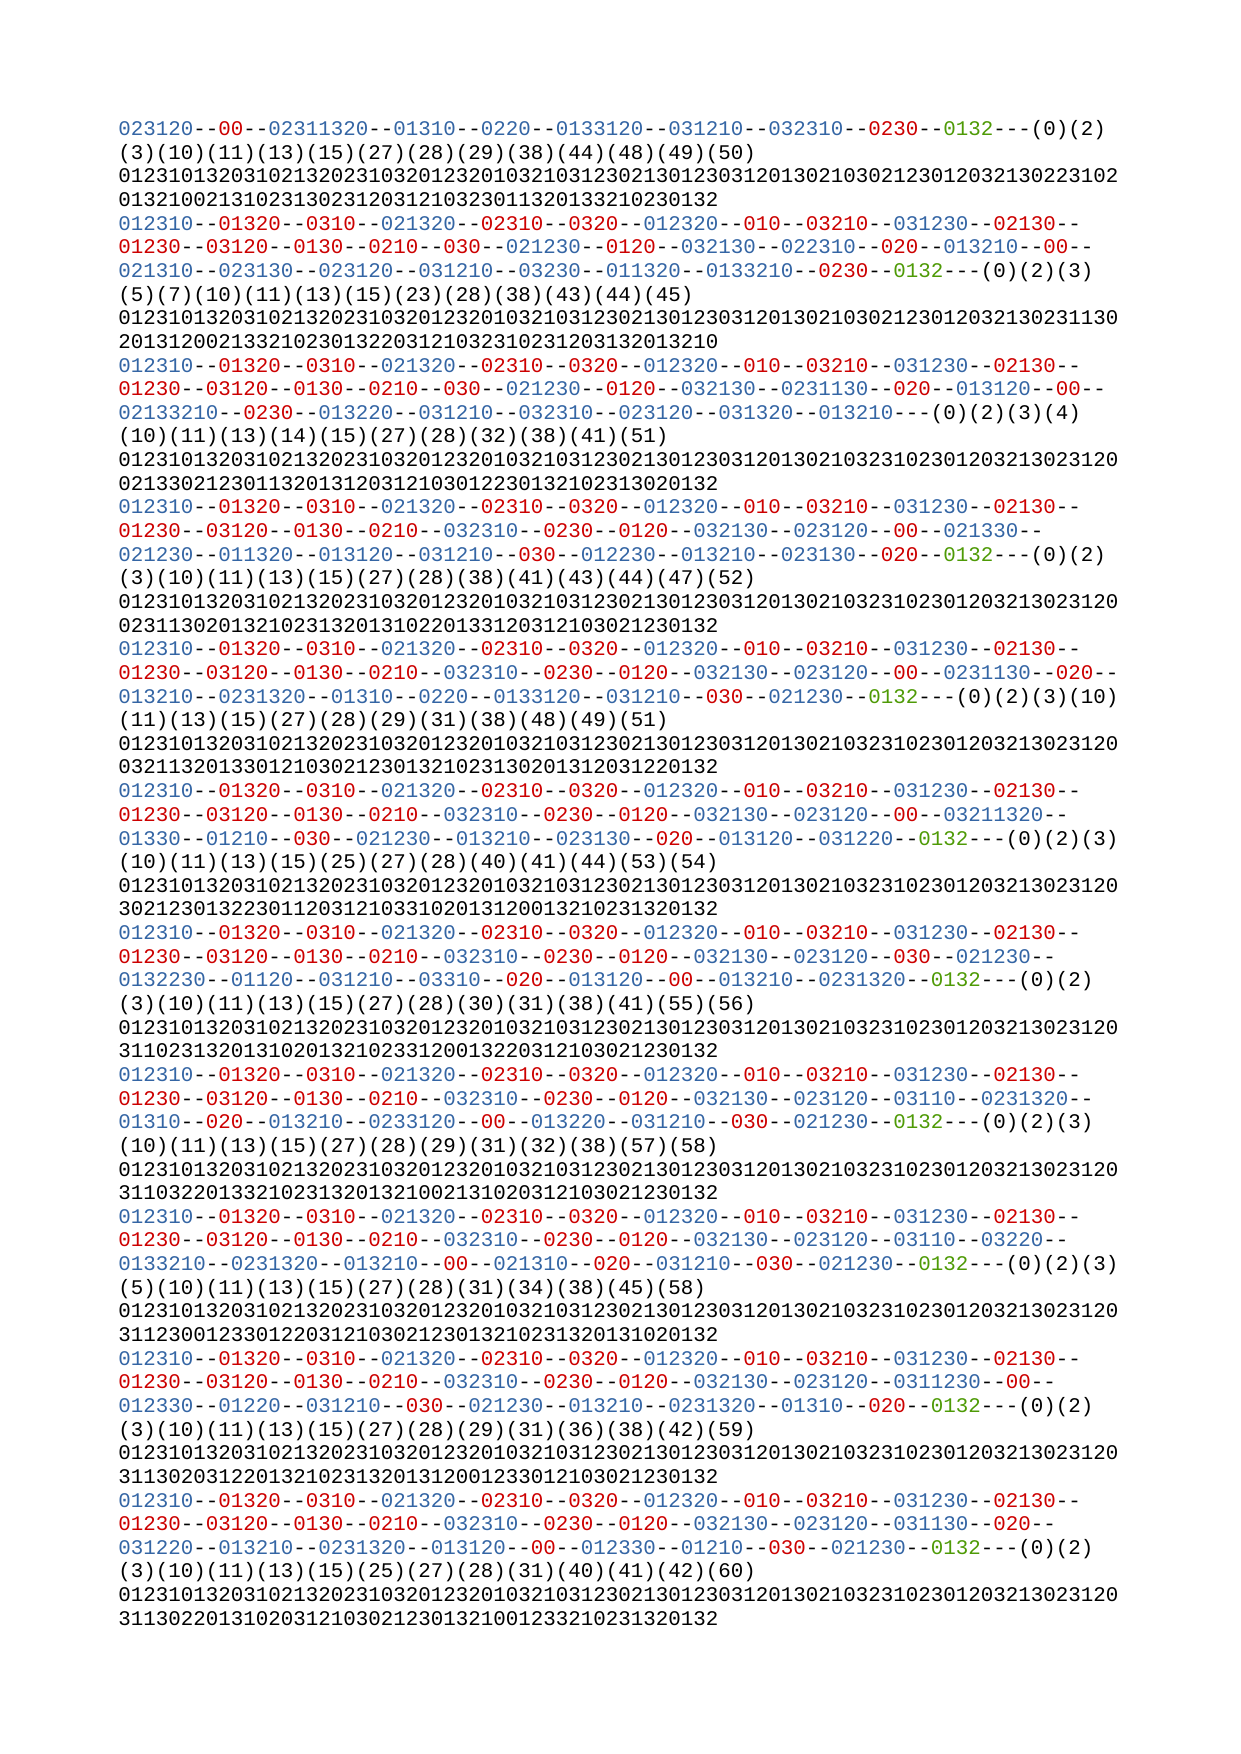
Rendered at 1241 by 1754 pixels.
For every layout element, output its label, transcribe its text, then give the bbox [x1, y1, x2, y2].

text 012310--01320--0310--021320--02310--0320--012320--010--03210--031230--02130--01230--03120--0130--0210--032310--0230--0120--032130--023120--00--03211320--01330--01210--030--021230--013210--023130--020--013120--031220--0132---(0)(2)(3)(10)(11)(13)(15)(25)(27)(28)(40)(41)(44)(53)(54) [118, 780, 1122, 875]
text 012310--01320--0310--021320--02310--0320--012320--010--03210--031230--02130--01230--03120--0130--0210--032310--0230--0120--032130--023120--00--021330--021230--011320--013120--031210--030--012230--013210--023130--020--0132---(0)(2)(3)(10)(11)(13)(15)(27)(28)(38)(41)(43)(44)(47)(52) [118, 496, 1122, 591]
text 012310--01320--0310--021320--02310--0320--012320--010--03210--031230--02130--01230--03120--0130--0210--032310--0230--0120--032130--023120--031130--020--031220--013210--0231320--013120--00--012330--01210--030--021230--0132---(0)(2)(3)(10)(11)(13)(15)(25)(27)(28)(31)(40)(41)(42)(60) [118, 1489, 1122, 1584]
text 01231013203102132023103201232010321031230213012303120130210323102301203213023120023113020132102313201310220133120312103021230132 [118, 591, 1122, 638]
text 023120--00--02311320--01310--0220--0133120--031210--032310--0230--0132---(0)(2)(3)(10)(11)(13)(15)(27)(28)(29)(38)(44)(48)(49)(50) [118, 118, 1122, 165]
text 01231013203102132023103201232010321031230213012303120130210302123012032130223102013210021310231302312031210323011320133210230132 [118, 165, 1122, 213]
text 012310--01320--0310--021320--02310--0320--012320--010--03210--031230--02130--01230--03120--0130--0210--032310--0230--0120--032130--023120--030--021230--0132230--01120--031210--03310--020--013120--00--013210--0231320--0132---(0)(2)(3)(10)(11)(13)(15)(27)(28)(30)(31)(38)(41)(55)(56) [118, 922, 1122, 1017]
text 012310--01320--0310--021320--02310--0320--012320--010--03210--031230--02130--01230--03120--0130--0210--032310--0230--0120--032130--023120--00--0231130--020--013210--0231320--01310--0220--0133120--031210--030--021230--0132---(0)(2)(3)(10)(11)(13)(15)(27)(28)(29)(31)(38)(48)(49)(51) [118, 638, 1122, 733]
text 012310--01320--0310--021320--02310--0320--012320--010--03210--031230--02130--01230--03120--0130--0210--032310--0230--0120--032130--023120--03110--0231320--01310--020--013210--0233120--00--013220--031210--030--021230--0132---(0)(2)(3)(10)(11)(13)(15)(27)(28)(29)(31)(32)(38)(57)(58) [118, 1064, 1122, 1158]
text 012310--01320--0310--021320--02310--0320--012320--010--03210--031230--02130--01230--03120--0130--0210--030--021230--0120--032130--0231130--020--013120--00--02133210--0230--013220--031210--032310--023120--031320--013210---(0)(2)(3)(4)(10)(11)(13)(14)(15)(27)(28)(32)(38)(41)(51) [118, 354, 1122, 449]
text 01231013203102132023103201232010321031230213012303120130210323102301203213023120311023132013102013210233120013220312103021230132 [118, 1017, 1122, 1064]
text 01231013203102132023103201232010321031230213012303120130210323102301203213023120302123013223011203121033102013120013210231320132 [118, 875, 1122, 922]
text 012310--01320--0310--021320--02310--0320--012320--010--03210--031230--02130--01230--03120--0130--0210--030--021230--0120--032130--022310--020--013210--00--021310--023130--023120--031210--03230--011320--0133210--0230--0132---(0)(2)(3)(5)(7)(10)(11)(13)(15)(23)(28)(38)(43)(44)(45) [118, 213, 1122, 307]
text 01231013203102132023103201232010321031230213012303120130210302123012032130231130201312002133210230132203121032310231203132013210 [118, 307, 1122, 354]
text 01231013203102132023103201232010321031230213012303120130210323102301203213023120311302201310203121030212301321001233210231320132 [118, 1584, 1122, 1631]
text 01231013203102132023103201232010321031230213012303120130210323102301203213023120311230012330122031210302123013210231320131020132 [118, 1300, 1122, 1348]
text 012310--01320--0310--021320--02310--0320--012320--010--03210--031230--02130--01230--03120--0130--0210--032310--0230--0120--032130--023120--03110--03220--0133210--0231320--013210--00--021310--020--031210--030--021230--0132---(0)(2)(3)(5)(10)(11)(13)(15)(27)(28)(31)(34)(38)(45)(58) [118, 1206, 1122, 1300]
text 01231013203102132023103201232010321031230213012303120130210323102301203213023120032113201330121030212301321023130201312031220132 [118, 733, 1122, 780]
text 01231013203102132023103201232010321031230213012303120130210323102301203213023120311032201332102313201321002131020312103021230132 [118, 1158, 1122, 1206]
text 01231013203102132023103201232010321031230213012303120130210323102301203213023120311302031220132102313201312001233012103021230132 [118, 1442, 1122, 1489]
text 012310--01320--0310--021320--02310--0320--012320--010--03210--031230--02130--01230--03120--0130--0210--032310--0230--0120--032130--023120--0311230--00--012330--01220--031210--030--021230--013210--0231320--01310--020--0132---(0)(2)(3)(10)(11)(13)(15)(27)(28)(29)(31)(36)(38)(42)(59) [118, 1348, 1122, 1442]
text 01231013203102132023103201232010321031230213012303120130210323102301203213023120021330212301132013120312103012230132102313020132 [118, 449, 1122, 496]
